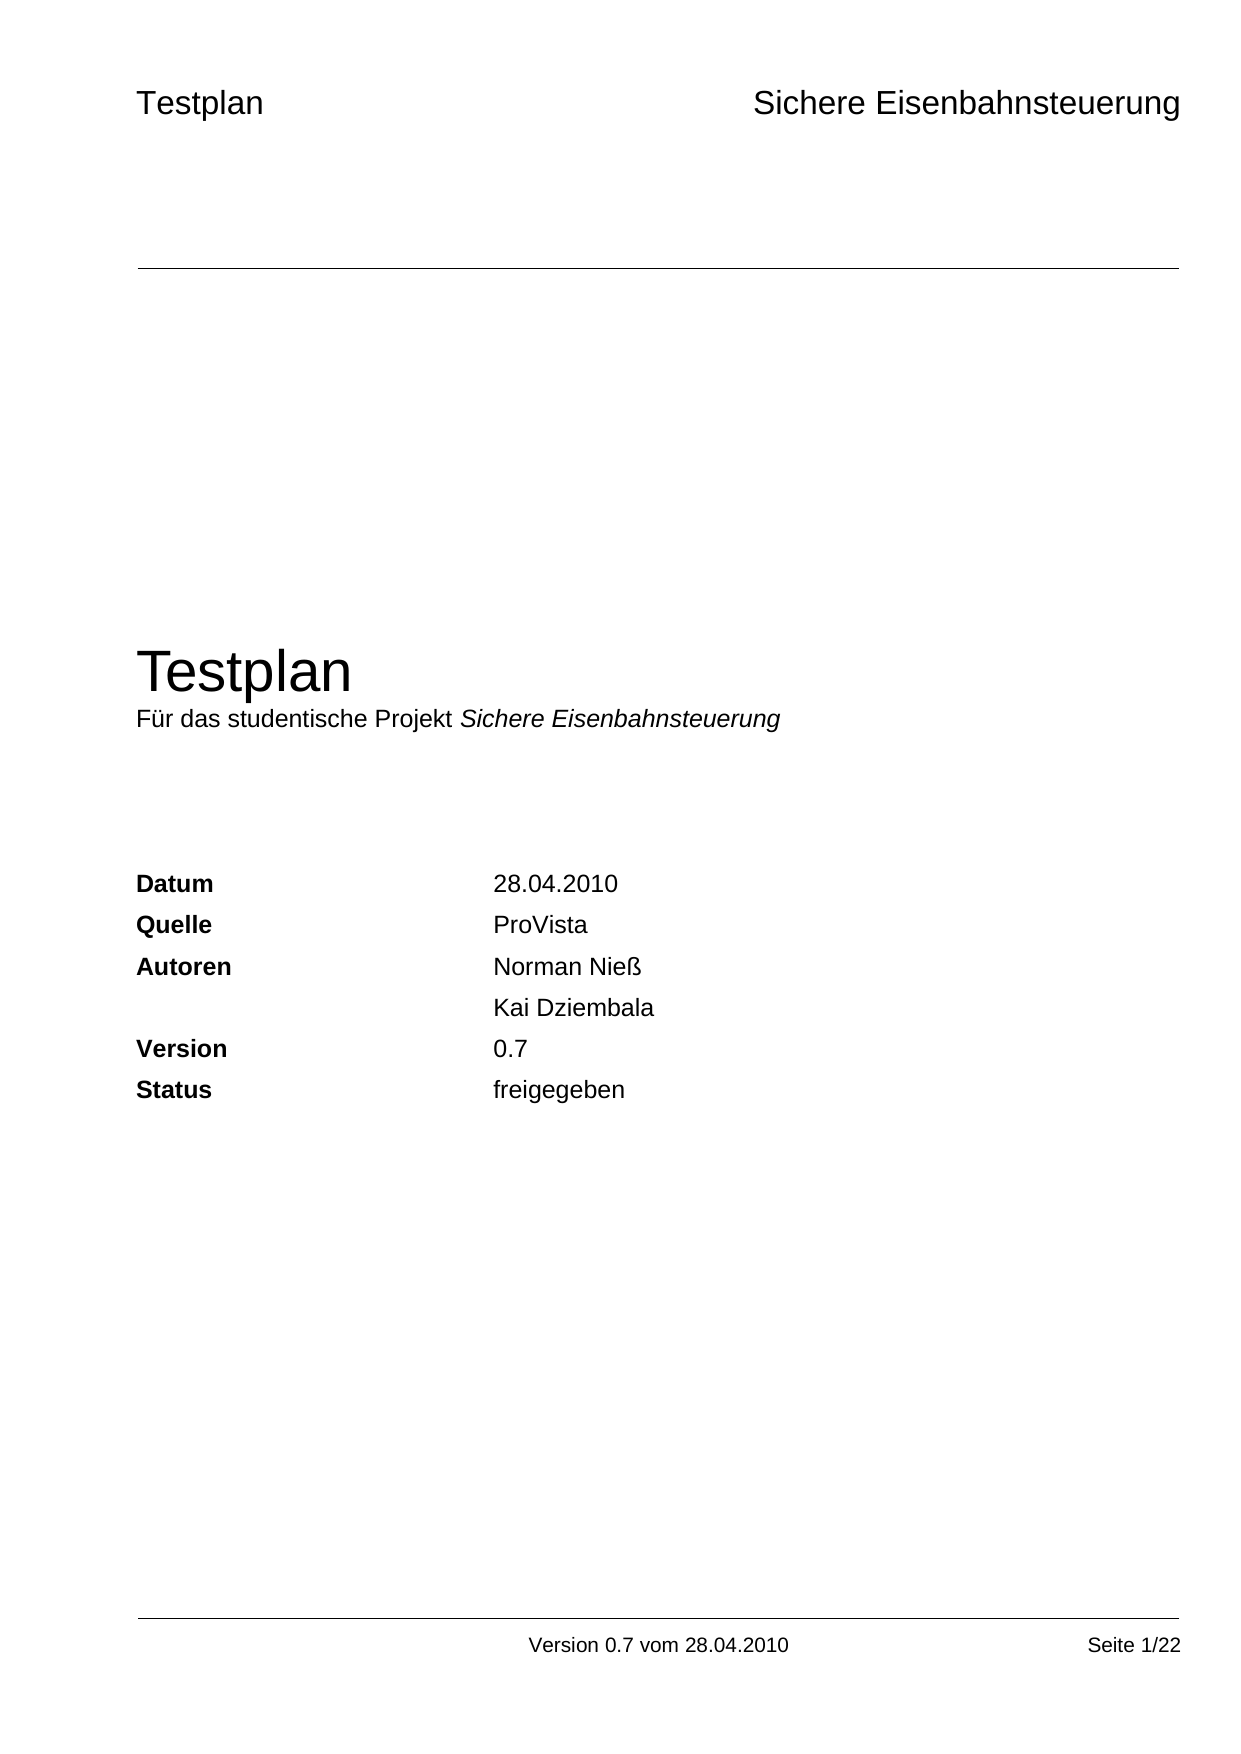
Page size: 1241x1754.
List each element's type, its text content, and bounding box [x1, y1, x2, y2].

text Für das studentische Projekt Sichere Eisenbahnsteuerung [136, 704, 1181, 733]
title Testplan [136, 637, 1181, 704]
text Quelle ProVista [136, 910, 1181, 939]
text Status freigegeben [136, 1075, 1181, 1104]
text Version 0.7 [136, 1034, 1181, 1063]
text Autoren Norman Nieß [136, 952, 1181, 980]
text Datum 28.04.2010 [136, 869, 1181, 898]
text Kai Dziembala [136, 993, 1181, 1022]
